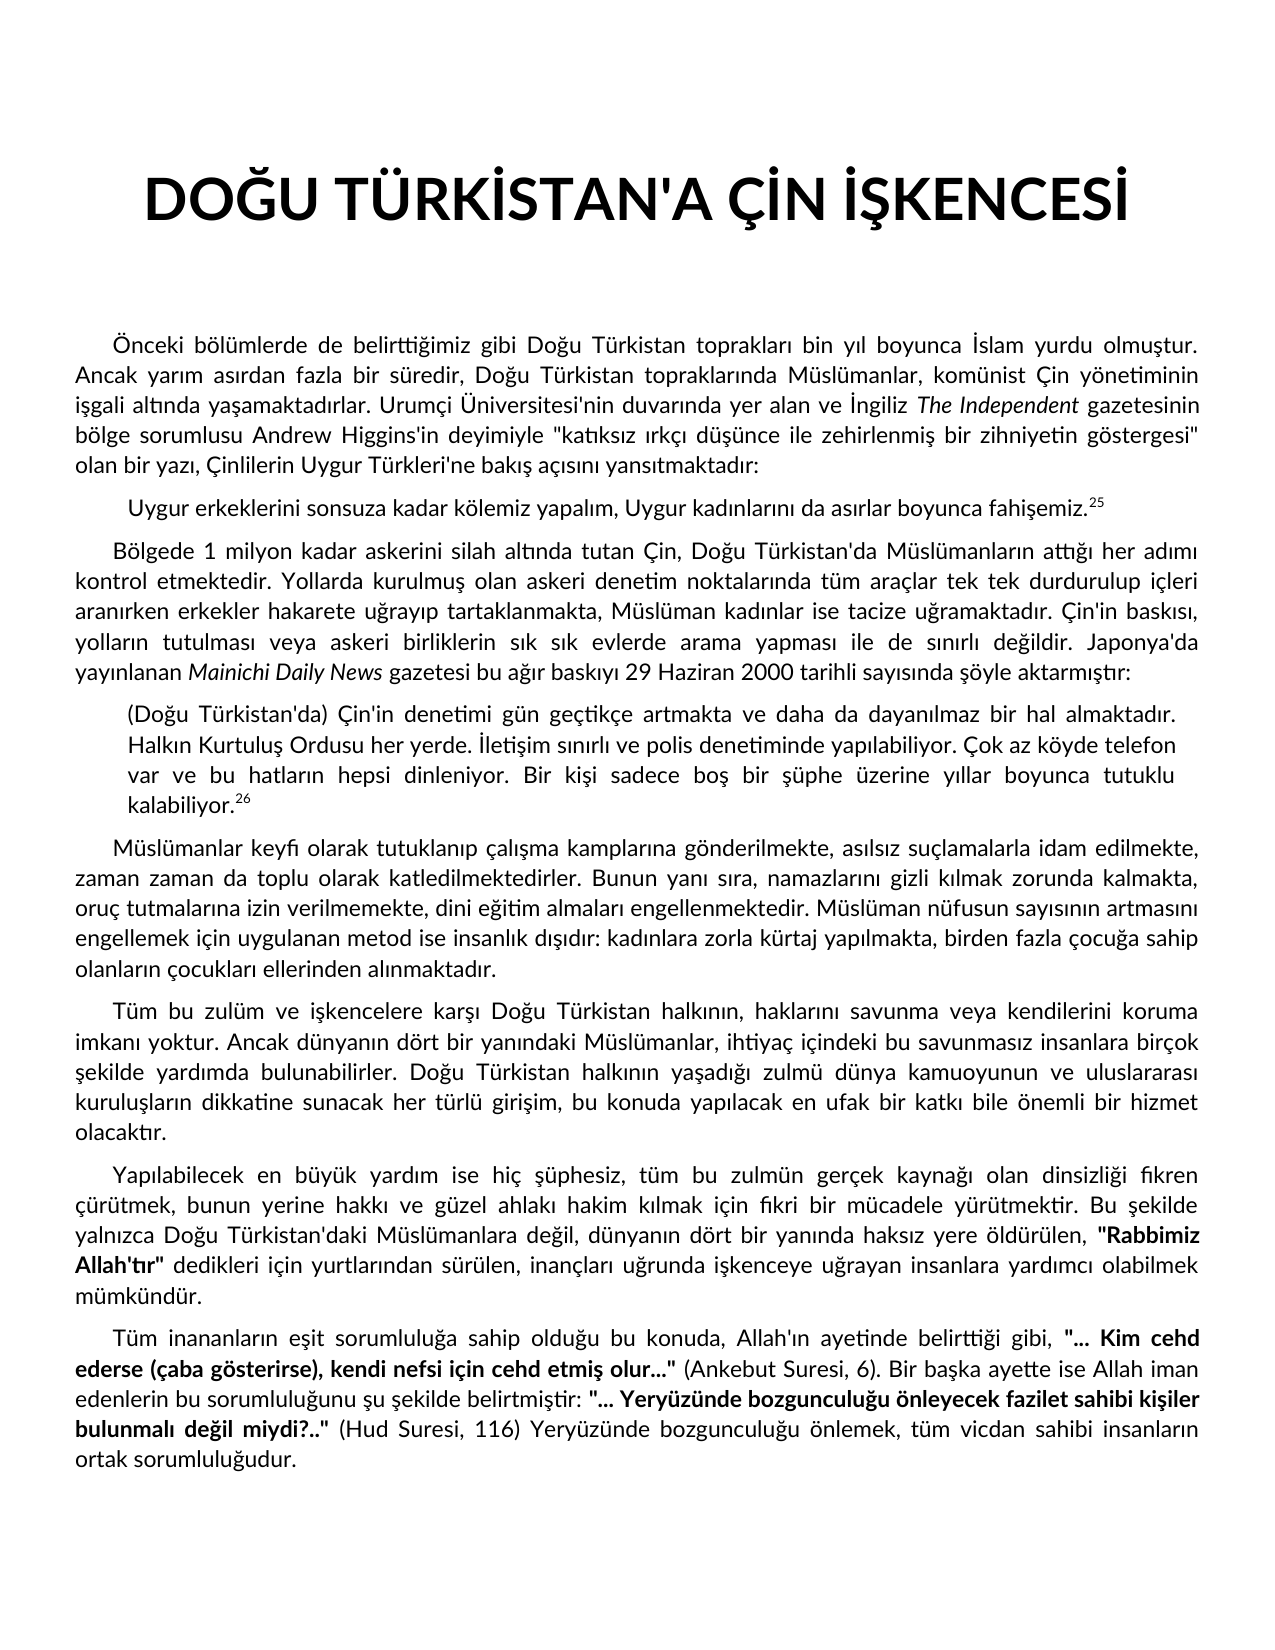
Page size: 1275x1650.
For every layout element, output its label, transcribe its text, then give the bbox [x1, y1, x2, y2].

text Önceki bölümlerde de belirttiğimiz gibi Doğu Türkistan toprakları bin yıl boyunca İslam yurdu olmuştur. Ancak yarım asırdan fazla bir süredir, Doğu Türkistan topraklarında Müslümanlar, komünist Çin yönetiminin işgali altında yaşamaktadırlar. Urumçi Üniversitesi'nin duvarında yer alan ve İngiliz The Independent gazetesinin bölge sorumlusu Andrew Higgins'in deyimiyle "katıksız ırkçı düşünce ile zehirlenmiş bir zihniyetin göstergesi" olan bir yazı, Çinlilerin Uygur Türkleri'ne bakış açısını yansıtmaktadır: [75, 330, 1200, 479]
text Tüm inananların eşit sorumluluğa sahip olduğu bu konuda, Allah'ın ayetinde belirttiği gibi, "... Kim cehd ederse (çaba gösterirse), kendi nefsi için cehd etmiş olur..." (Ankebut Suresi, 6). Bir başka ayette ise Allah iman edenlerin bu sorumluluğunu şu şekilde belirtmiştir: "... Yeryüzünde bozgunculuğu önleyecek fazilet sahibi kişiler bulunmalı değil miydi?.." (Hud Suresi, 116) Yeryüzünde bozgunculuğu önlemek, tüm vicdan sahibi insanların ortak sorumluluğudur. [75, 1324, 1200, 1472]
subtitle DOĞU TÜRKİSTAN'A ÇİN İŞKENCESİ [75, 162, 1200, 232]
text Uygur erkeklerini sonsuza kadar kölemiz yapalım, Uygur kadınlarını da asırlar boyunca fahişemiz.25 [127, 494, 1177, 521]
text Tüm bu zulüm ve işkencelere karşı Doğu Türkistan halkının, haklarını savunma veya kendilerini koruma imkanı yoktur. Ancak dünyanın dört bir yanındaki Müslümanlar, ihtiyaç içindeki bu savunmasız insanlara birçok şekilde yardımda bulunabilirler. Doğu Türkistan halkının yaşadığı zulmü dünya kamuoyunun ve uluslararası kuruluşların dikkatine sunacak her türlü girişim, bu konuda yapılacak en ufak bir katkı bile önemli bir hizmet olacaktır. [75, 997, 1200, 1145]
text (Doğu Türkistan'da) Çin'in denetimi gün geçtikçe artmakta ve daha da dayanılmaz bir hal almaktadır. Halkın Kurtuluş Ordusu her yerde. İletişim sınırlı ve polis denetiminde yapılabiliyor. Çok az köyde telefon var ve bu hatların hepsi dinleniyor. Bir kişi sadece boş bir şüphe üzerine yıllar boyunca tutuklu kalabiliyor.26 [127, 700, 1177, 818]
text Bölgede 1 milyon kadar askerini silah altında tutan Çin, Doğu Türkistan'da Müslümanların attığı her adımı kontrol etmektedir. Yollarda kurulmuş olan askeri denetim noktalarında tüm araçlar tek tek durdurulup içleri aranırken erkekler hakarete uğrayıp tartaklanmakta, Müslüman kadınlar ise tacize uğramaktadır. Çin'in baskısı, yolların tutulması veya askeri birliklerin sık sık evlerde arama yapması ile de sınırlı değildir. Japonya'da yayınlanan Mainichi Daily News gazetesi bu ağır baskıyı 29 Haziran 2000 tarihli sayısında şöyle aktarmıştır: [75, 537, 1200, 685]
text Müslümanlar keyfi olarak tutuklanıp çalışma kamplarına gönderilmekte, asılsız suçlamalarla idam edilmekte, zaman zaman da toplu olarak katledilmektedirler. Bunun yanı sıra, namazlarını gizli kılmak zorunda kalmakta, oruç tutmalarına izin verilmemekte, dini eğitim almaları engellenmektedir. Müslüman nüfusun sayısının artmasını engellemek için uygulanan metod ise insanlık dışıdır: kadınlara zorla kürtaj yapılmakta, birden fazla çocuğa sahip olanların çocukları ellerinden alınmaktadır. [75, 833, 1200, 982]
text Yapılabilecek en büyük yardım ise hiç şüphesiz, tüm bu zulmün gerçek kaynağı olan dinsizliği fikren çürütmek, bunun yerine hakkı ve güzel ahlakı hakim kılmak için fikri bir mücadele yürütmektir. Bu şekilde yalnızca Doğu Türkistan'daki Müslümanlara değil, dünyanın dört bir yanında haksız yere öldürülen, "Rabbimiz Allah'tır" dedikleri için yurtlarından sürülen, inançları uğrunda işkenceye uğrayan insanlara yardımcı olabilmek mümkündür. [75, 1161, 1200, 1309]
